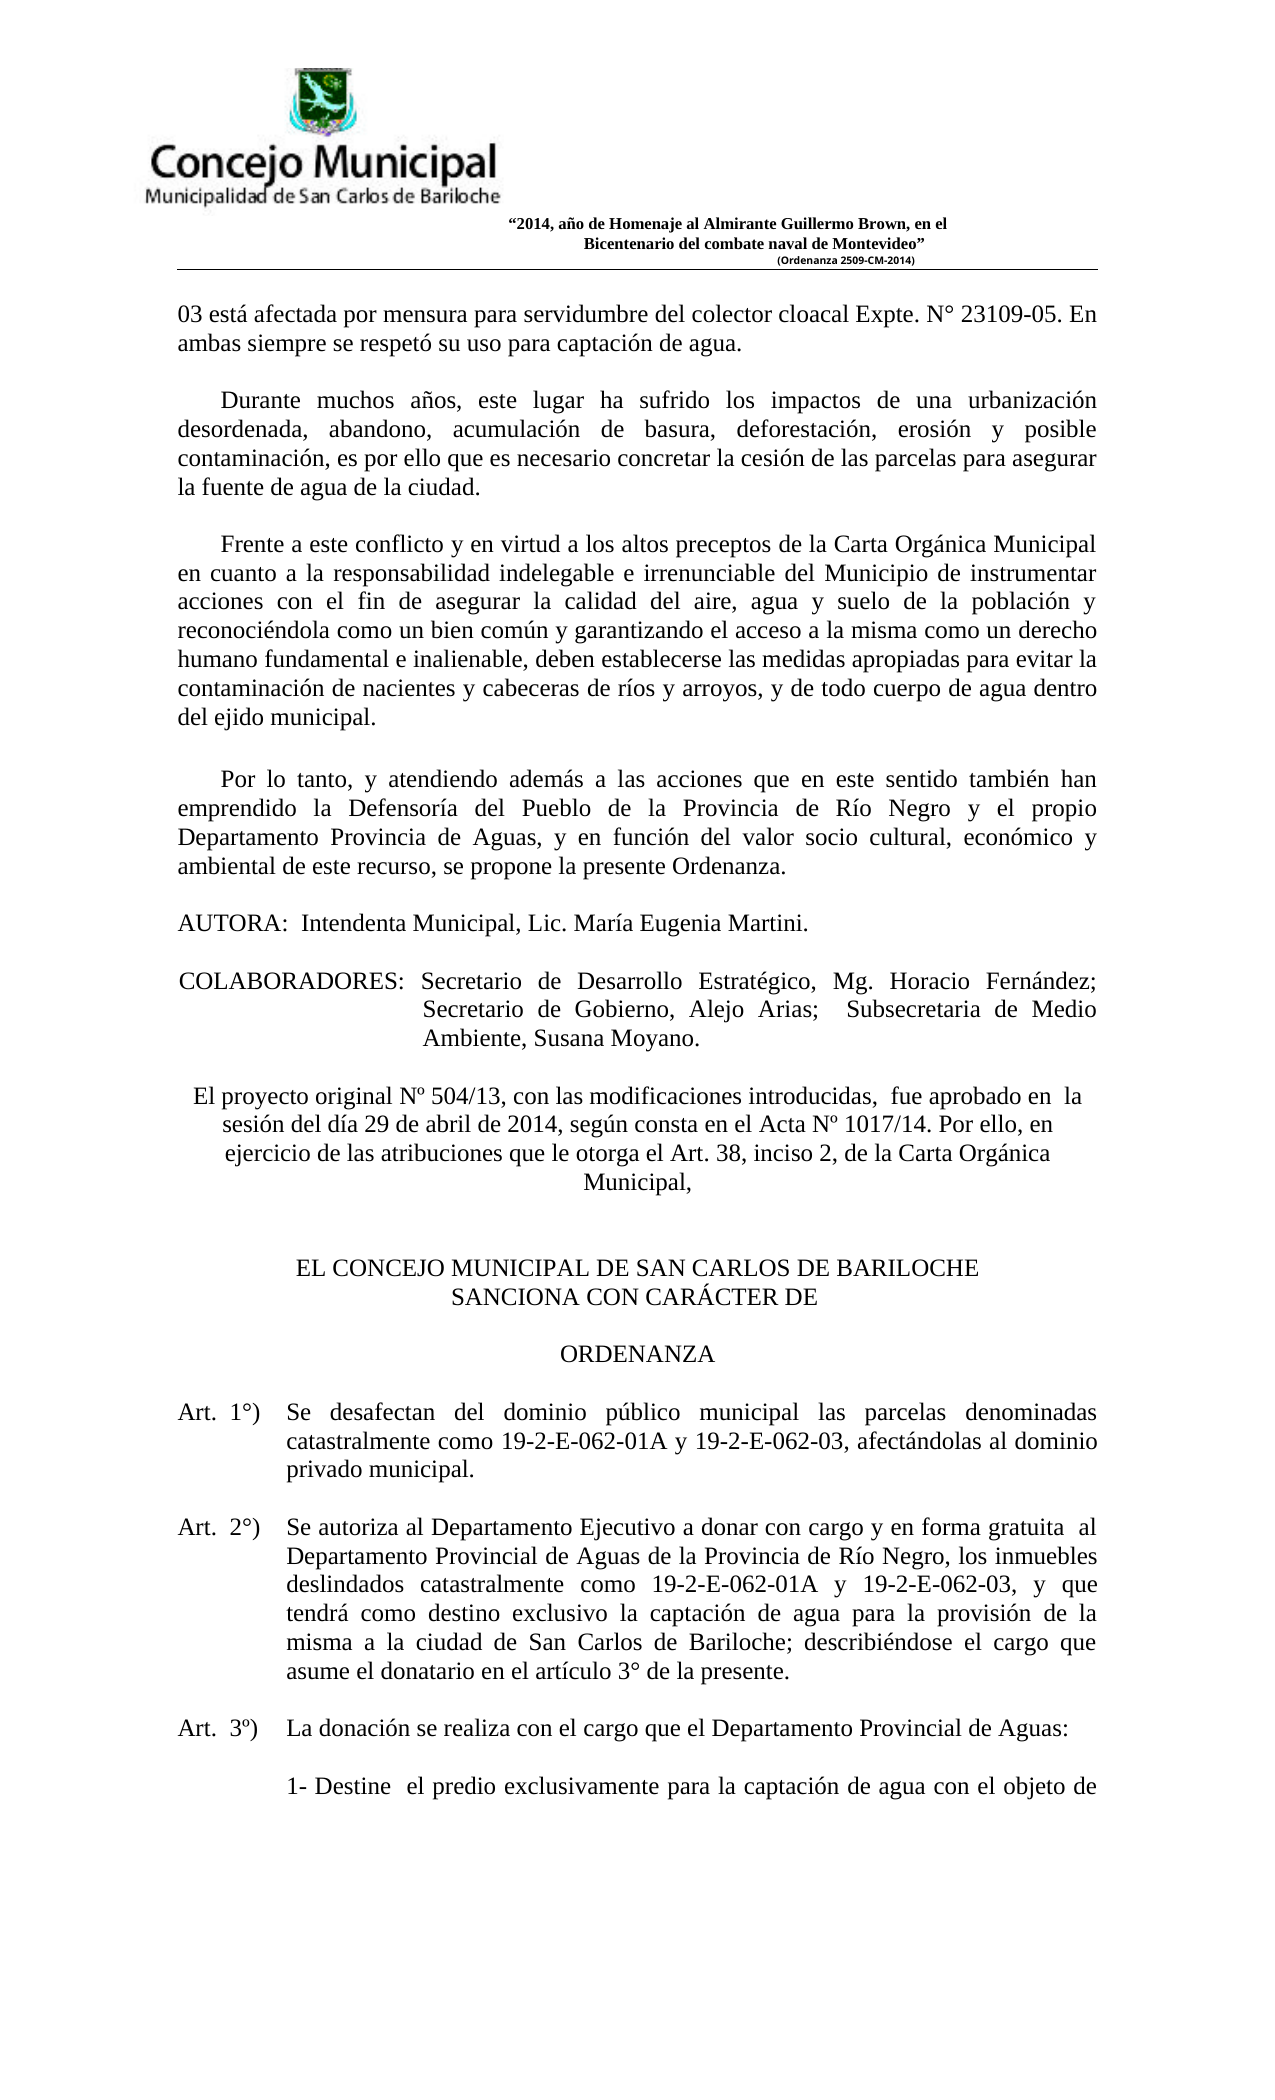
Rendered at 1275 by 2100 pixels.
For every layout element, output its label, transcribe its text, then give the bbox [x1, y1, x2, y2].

table_cell Art. 2°) [170, 1512, 279, 1713]
table_header Se desafectan del dominio público municipal las parcelas denominadas catastralmente como 19-2-E-062-01A y 19-2-E-062-03, afectándolas al dominio privado municipal. [279, 1397, 1105, 1512]
text El proyecto original Nº 504/13, con las modificaciones introducidas, fue aprobado en la sesión del día 29 de abril de 2014, según consta en el Acta Nº 1017/14. Por ello, en ejercicio de las atribuciones que le otorga el Art. 38, inciso 2, de la Carta Orgánica Municipal, [177, 1081, 1098, 1196]
text ORDENANZA [177, 1339, 1098, 1368]
table_cell Art. 3º) [170, 1713, 279, 1799]
picture [121, 68, 533, 217]
text SANCIONA CON CARÁCTER DE [177, 1282, 1098, 1311]
text Frente a este conflicto y en virtud a los altos preceptos de la Carta Orgánica Municipal en cuanto a la responsabilidad indelegable e irrenunciable del Municipio de instrumentar acciones con el fin de asegurar la calidad del aire, agua y suelo de la población y reconociéndola como un bien común y garantizando el acceso a la misma como un derecho humano fundamental e inalienable, deben establecerse las medidas apropiadas para evitar la contaminación de nacientes y cabeceras de ríos y arroyos, y de todo cuerpo de agua dentro del ejido municipal. [177, 529, 1098, 730]
text 03 está afectada por mensura para servidumbre del colector cloacal Expte. N° 23109-05. En ambas siempre se respetó su uso para captación de agua. [177, 299, 1098, 357]
text AUTORA: Intendenta Municipal, Lic. María Eugenia Martini. [177, 908, 1098, 937]
text EL CONCEJO MUNICIPAL DE SAN CARLOS DE BARILOCHE [177, 1253, 1098, 1282]
text COLABORADORES: Secretario de Desarrollo Estratégico, Mg. Horacio Fernández; Secretario de Gobierno, Alejo Arias; Subsecretaria de Medio Ambiente, Susana Moyano. [178, 966, 1098, 1052]
table_cell La donación se realiza con el cargo que el Departamento Provincial de Aguas: 1- Destine el predio exclusivamente para la captación de agua con el objeto de [279, 1713, 1105, 1799]
table_cell Se autoriza al Departamento Ejecutivo a donar con cargo y en forma gratuita al Departamento Provincial de Aguas de la Provincia de Río Negro, los inmuebles deslindados catastralmente como 19-2-E-062-01A y 19-2-E-062-03, y que tendrá como destino exclusivo la captación de agua para la provisión de la misma a la ciudad de San Carlos de Bariloche; describiéndose el cargo que asume el donatario en el artículo 3° de la presente. [279, 1512, 1105, 1713]
text Durante muchos años, este lugar ha sufrido los impactos de una urbanización desordenada, abandono, acumulación de basura, deforestación, erosión y posible contaminación, es por ello que es necesario concretar la cesión de las parcelas para asegurar la fuente de agua de la ciudad. [177, 385, 1098, 500]
table_header Art. 1°) [170, 1397, 279, 1512]
text Por lo tanto, y atendiendo además a las acciones que en este sentido también han emprendido la Defensoría del Pueblo de la Provincia de Río Negro y el propio Departamento Provincia de Aguas, y en función del valor socio cultural, económico y ambiental de este recurso, se propone la presente Ordenanza. [177, 764, 1098, 879]
